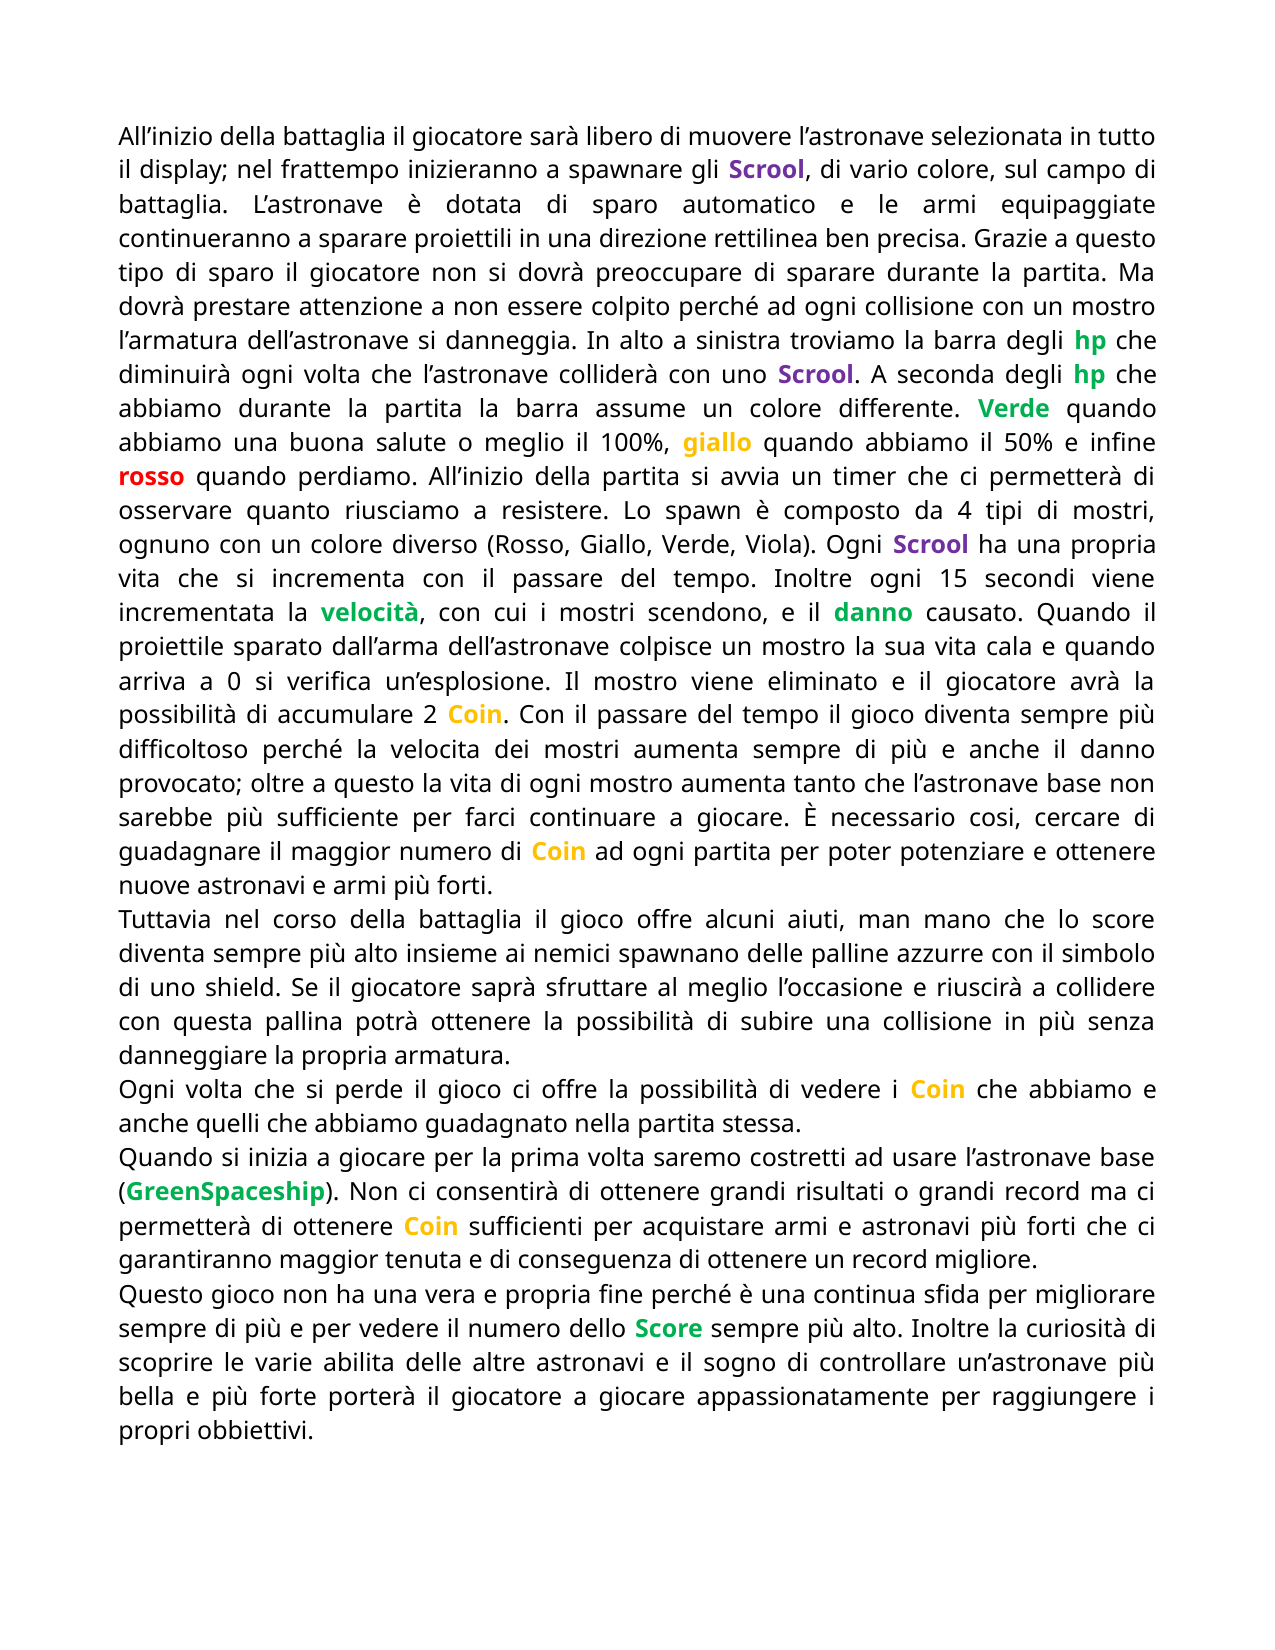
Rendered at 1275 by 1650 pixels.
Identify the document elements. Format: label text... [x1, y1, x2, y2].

text Questo gioco non ha una vera e propria fine perché è una continua sfida per migliorare sempre di più e per vedere il numero dello Score sempre più alto. Inoltre la curiosità di scoprire le varie abilita delle altre astronavi e il sogno di controllare un’astronave più bella e più forte porterà il giocatore a giocare appassionatamente per raggiungere i propri obbiettivi. [118, 1276, 1157, 1447]
text Ogni volta che si perde il gioco ci offre la possibilità di vedere i Coin che abbiamo e anche quelli che abbiamo guadagnato nella partita stessa. [118, 1072, 1157, 1140]
text Quando si inizia a giocare per la prima volta saremo costretti ad usare l’astronave base (GreenSpaceship). Non ci consentirà di ottenere grandi risultati o grandi record ma ci permetterà di ottenere Coin sufficienti per acquistare armi e astronavi più forti che ci garantiranno maggior tenuta e di conseguenza di ottenere un record migliore. [118, 1140, 1157, 1276]
text Tuttavia nel corso della battaglia il gioco offre alcuni aiuti, man mano che lo score diventa sempre più alto insieme ai nemici spawnano delle palline azzurre con il simbolo di uno shield. Se il giocatore saprà sfruttare al meglio l’occasione e riuscirà a collidere con questa pallina potrà ottenere la possibilità di subire una collisione in più senza danneggiare la propria armatura. [118, 902, 1157, 1072]
text All’inizio della battaglia il giocatore sarà libero di muovere l’astronave selezionata in tutto il display; nel frattempo inizieranno a spawnare gli Scrool, di vario colore, sul campo di battaglia. L’astronave è dotata di sparo automatico e le armi equipaggiate continueranno a sparare proiettili in una direzione rettilinea ben precisa. Grazie a questo tipo di sparo il giocatore non si dovrà preoccupare di sparare durante la partita. Ma dovrà prestare attenzione a non essere colpito perché ad ogni collisione con un mostro l’armatura dell’astronave si danneggia. In alto a sinistra troviamo la barra degli hp che diminuirà ogni volta che l’astronave colliderà con uno Scrool. A seconda degli hp che abbiamo durante la partita la barra assume un colore differente. Verde quando abbiamo una buona salute o meglio il 100%, giallo quando abbiamo il 50% e infine rosso quando perdiamo. All’inizio della partita si avvia un timer che ci permetterà di osservare quanto riusciamo a resistere. Lo spawn è composto da 4 tipi di mostri, ognuno con un colore diverso (Rosso, Giallo, Verde, Viola). Ogni Scrool ha una propria vita che si incrementa con il passare del tempo. Inoltre ogni 15 secondi viene incrementata la velocità, con cui i mostri scendono, e il danno causato. Quando il proiettile sparato dall’arma dell’astronave colpisce un mostro la sua vita cala e quando arriva a 0 si verifica un’esplosione. Il mostro viene eliminato e il giocatore avrà la possibilità di accumulare 2 Coin. Con il passare del tempo il gioco diventa sempre più difficoltoso perché la velocita dei mostri aumenta sempre di più e anche il danno provocato; oltre a questo la vita di ogni mostro aumenta tanto che l’astronave base non sarebbe più sufficiente per farci continuare a giocare. È necessario cosi, cercare di guadagnare il maggior numero di Coin ad ogni partita per poter potenziare e ottenere nuove astronavi e armi più forti. [118, 118, 1157, 902]
